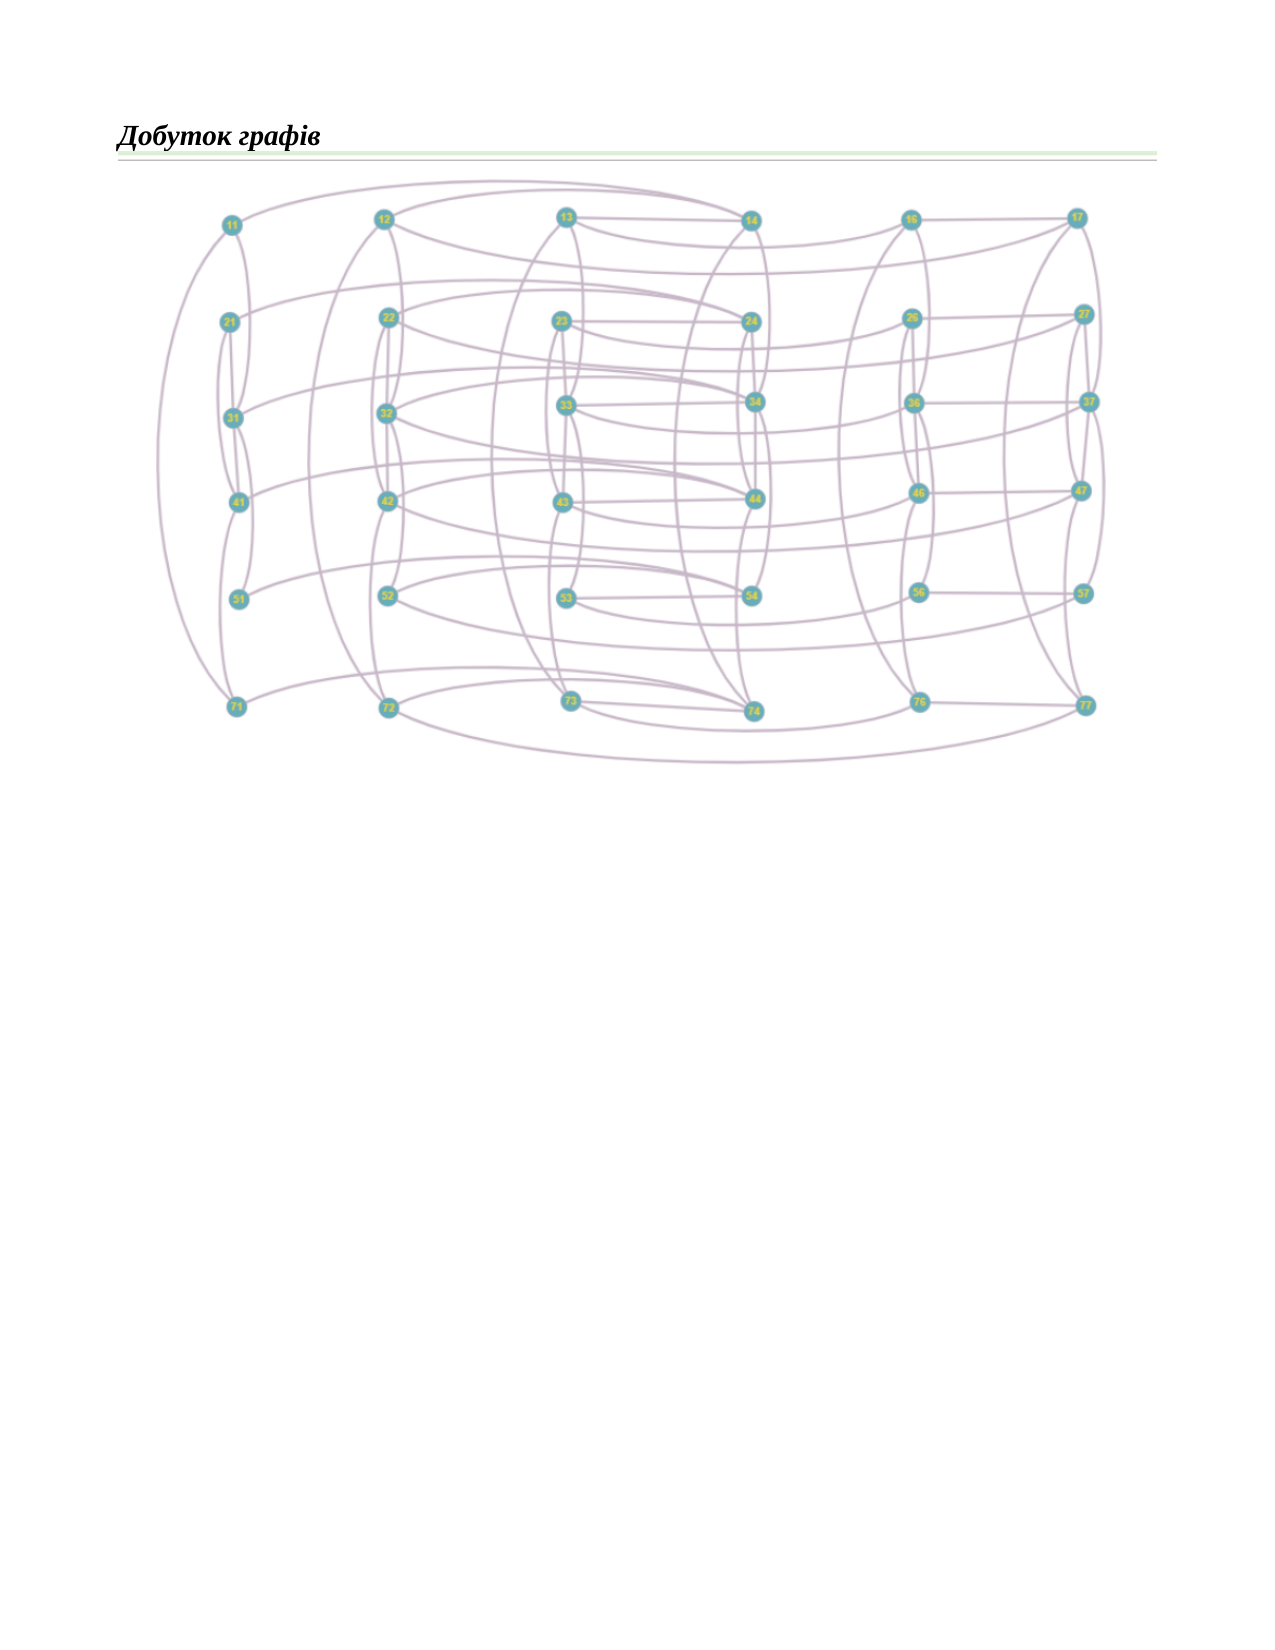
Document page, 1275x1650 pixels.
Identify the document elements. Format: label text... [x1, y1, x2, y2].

text Добуток графів [118, 118, 1157, 151]
picture [118, 151, 1157, 786]
